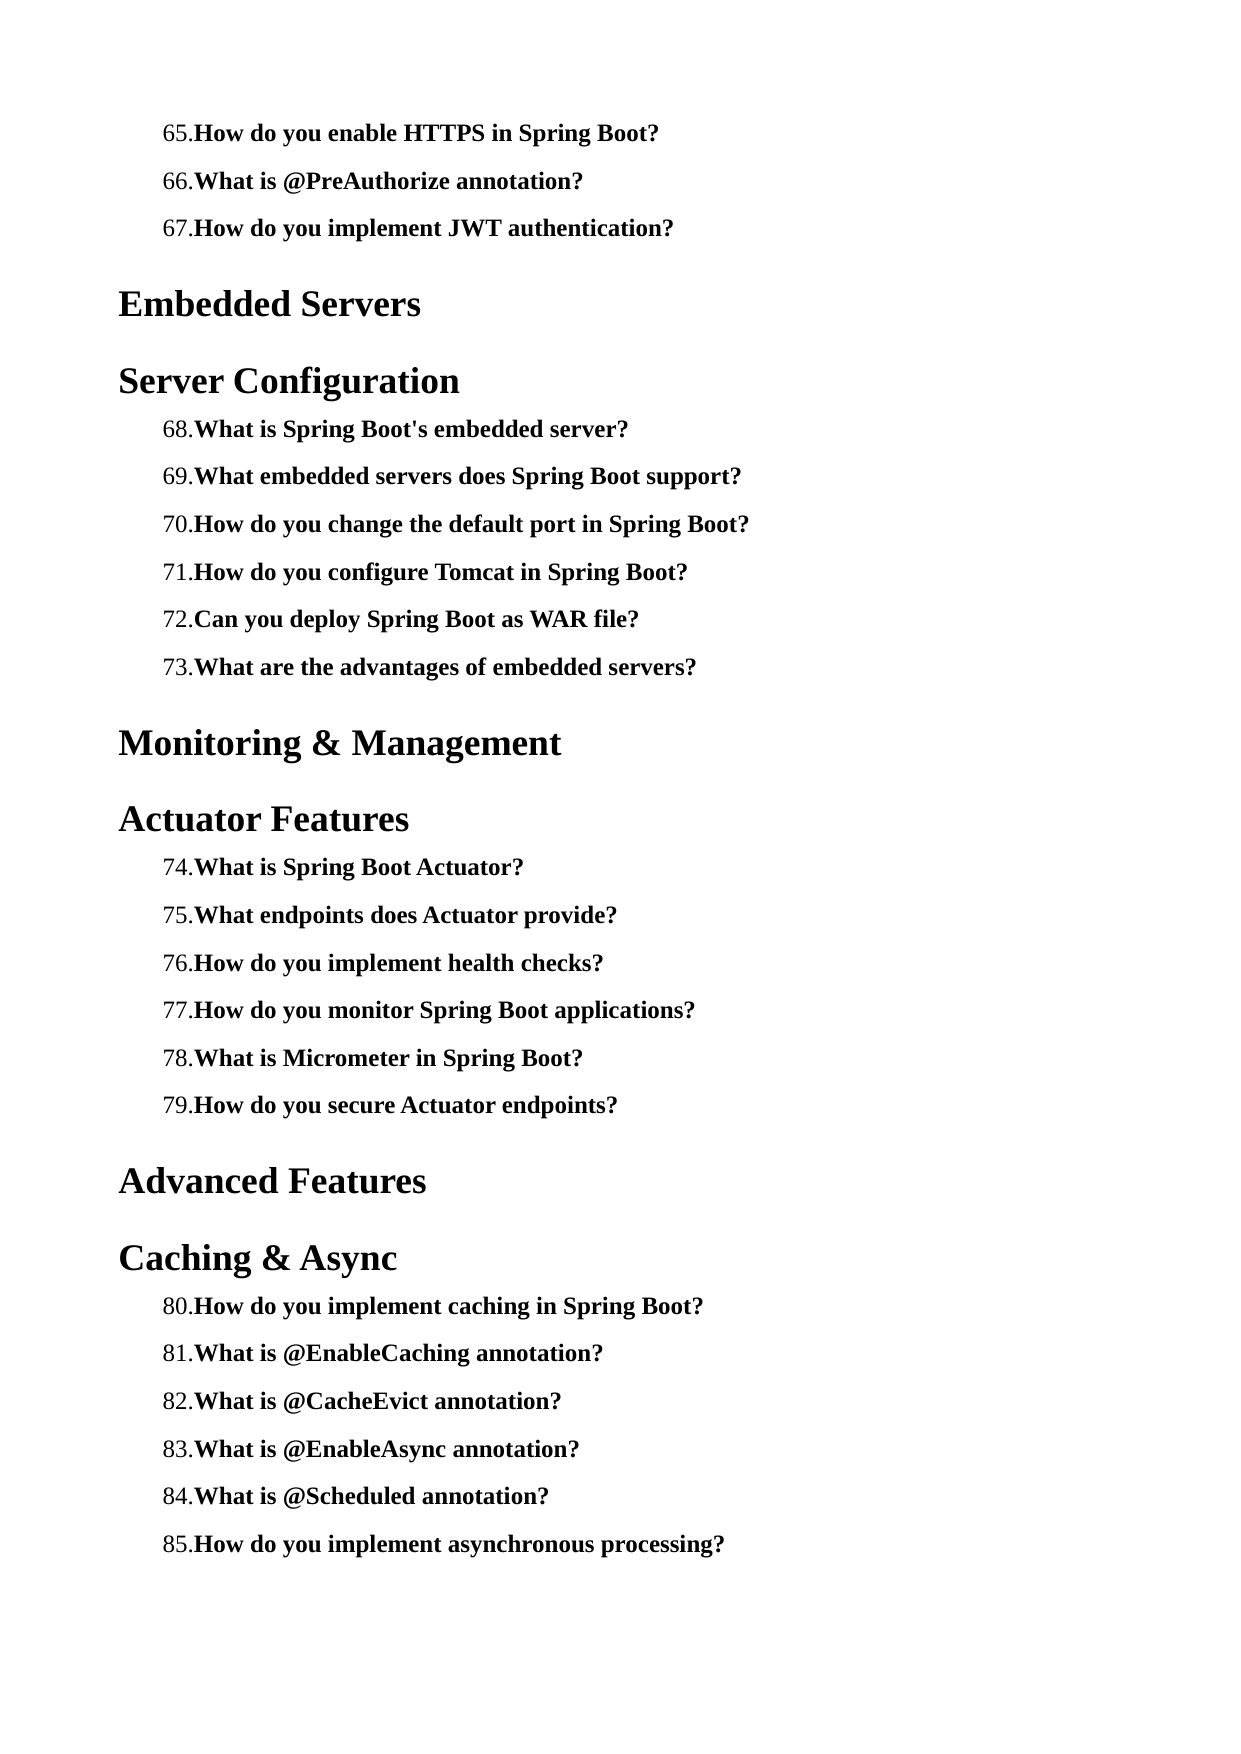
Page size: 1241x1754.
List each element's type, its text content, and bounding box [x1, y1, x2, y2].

list What embedded servers does Spring Boot support? [162, 461, 1122, 490]
list What is @EnableCaching annotation? [162, 1338, 1122, 1367]
list What are the advantages of embedded servers? [162, 652, 1122, 681]
list What is @CacheEvict annotation? [162, 1386, 1122, 1415]
subtitle Server Configuration [118, 358, 1122, 401]
list What is @Scheduled annotation? [162, 1481, 1122, 1510]
list How do you implement health checks? [162, 948, 1122, 976]
list What endpoints does Actuator provide? [162, 900, 1122, 929]
list How do you secure Actuator endpoints? [162, 1090, 1122, 1119]
list How do you enable HTTPS in Spring Boot? [162, 118, 1122, 147]
list How do you change the default port in Spring Boot? [162, 509, 1122, 538]
list How do you implement asynchronous processing? [162, 1529, 1122, 1558]
list What is @PreAuthorize annotation? [162, 166, 1122, 194]
list How do you implement caching in Spring Boot? [162, 1291, 1122, 1320]
list Can you deploy Spring Boot as WAR file? [162, 604, 1122, 633]
subtitle Embedded Servers [118, 282, 1122, 325]
list What is @EnableAsync annotation? [162, 1434, 1122, 1462]
list What is Spring Boot's embedded server? [162, 414, 1122, 443]
subtitle Caching & Async [118, 1235, 1122, 1278]
list What is Micrometer in Spring Boot? [162, 1043, 1122, 1072]
list What is Spring Boot Actuator? [162, 852, 1122, 881]
list How do you monitor Spring Boot applications? [162, 995, 1122, 1024]
subtitle Monitoring & Management [118, 720, 1122, 763]
subtitle Actuator Features [118, 797, 1122, 840]
subtitle Advanced Features [118, 1159, 1122, 1202]
list How do you configure Tomcat in Spring Boot? [162, 557, 1122, 585]
list How do you implement JWT authentication? [162, 213, 1122, 242]
